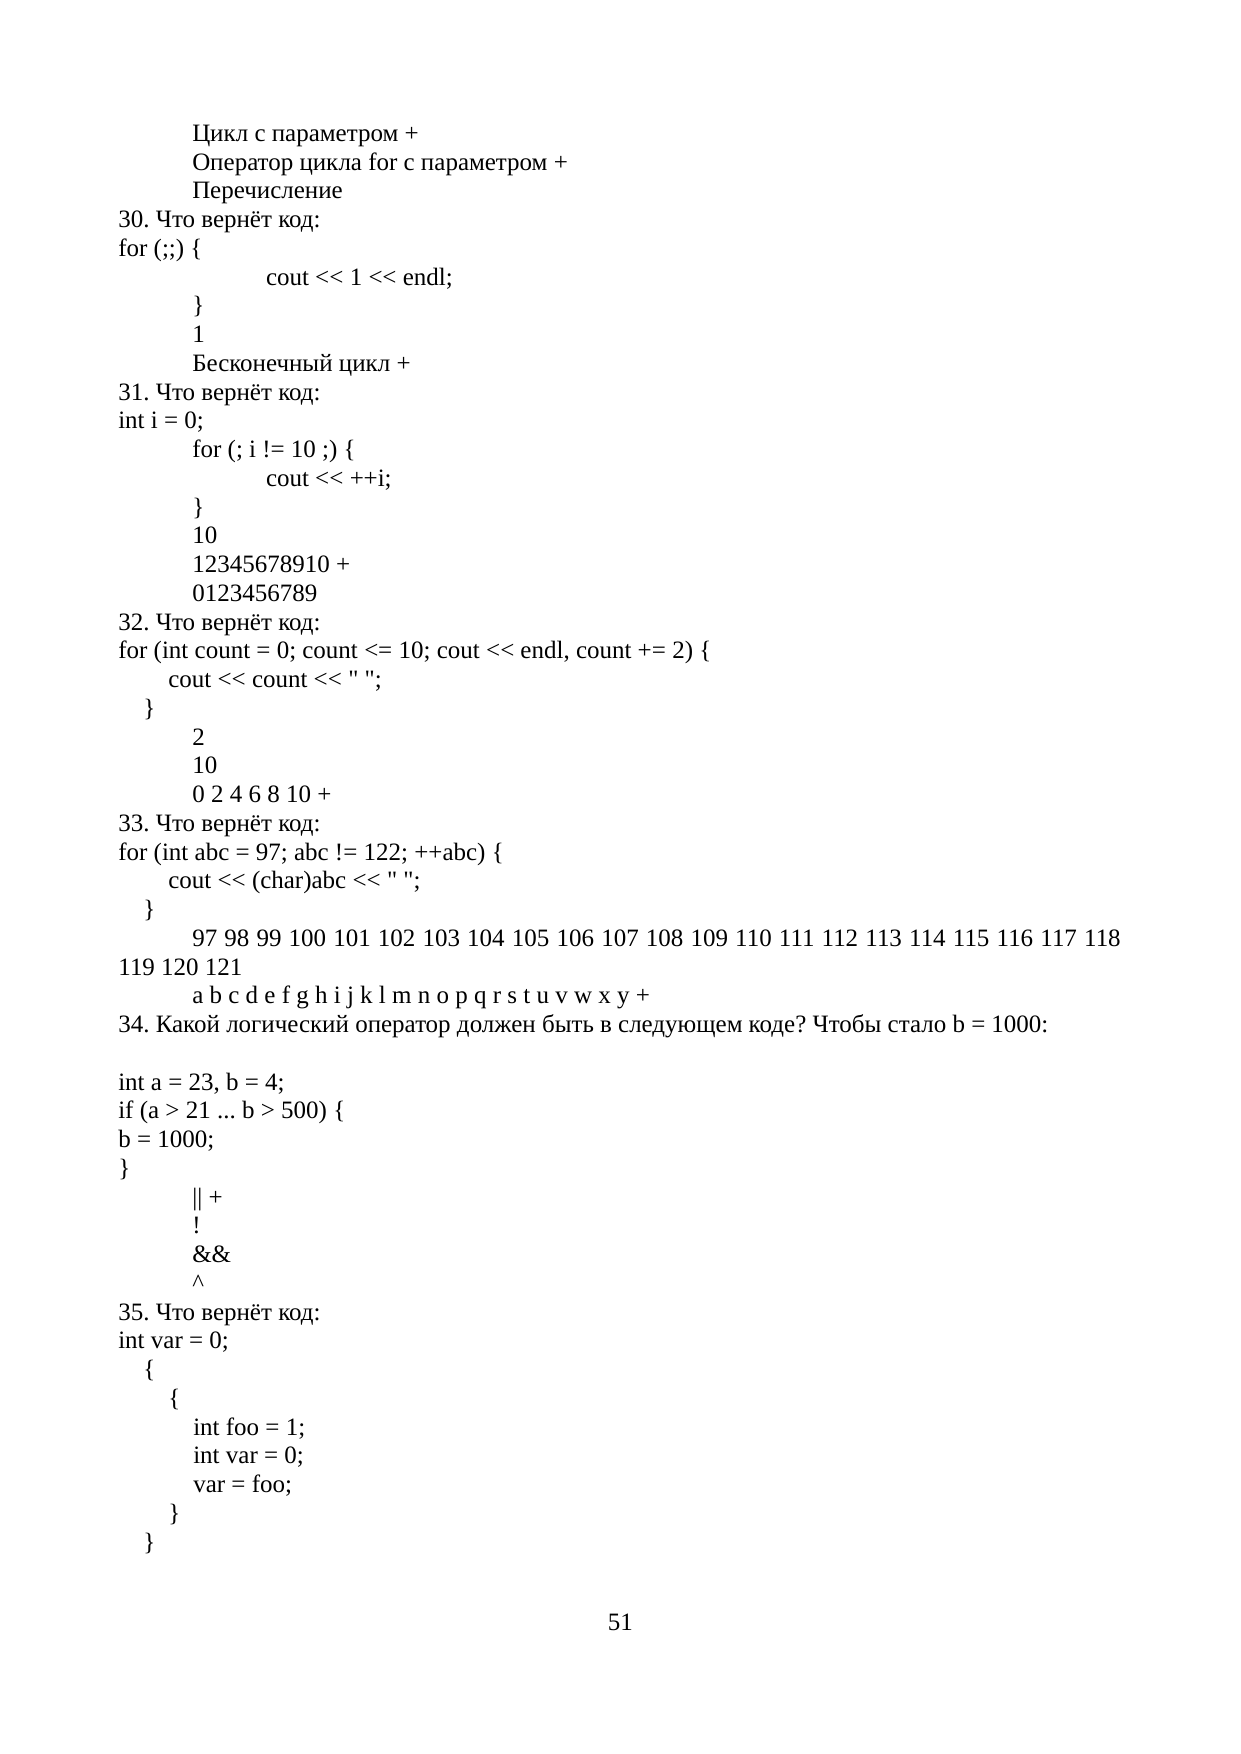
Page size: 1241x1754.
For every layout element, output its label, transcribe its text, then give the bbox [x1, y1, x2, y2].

text Перечисление [118, 176, 1122, 204]
text 31. Что вернёт код: [118, 377, 1122, 406]
text } [118, 894, 1122, 923]
text int foo = 1; [118, 1412, 1122, 1441]
text 34. Какой логический оператор должен быть в следующем коде? Чтобы стало b = 1000: [118, 1009, 1122, 1038]
text for (int abc = 97; abc != 122; ++abc) { [118, 837, 1122, 866]
text if (a > 21 ... b > 500) { [118, 1096, 1122, 1124]
text } [118, 1153, 1122, 1182]
text for (int count = 0; count <= 10; cout << endl, count += 2) { [118, 636, 1122, 664]
text cout << count << " "; [118, 664, 1122, 693]
text || + [118, 1182, 1122, 1211]
text 10 [118, 521, 1122, 549]
text } [118, 291, 1122, 319]
text 30. Что вернёт код: [118, 204, 1122, 233]
text 0123456789 [118, 578, 1122, 607]
text Бесконечный цикл + [118, 348, 1122, 377]
text Цикл с параметром + [118, 118, 1122, 147]
text } [118, 492, 1122, 521]
text 1 [118, 319, 1122, 348]
text cout << 1 << endl; [118, 262, 1122, 291]
text { [118, 1383, 1122, 1412]
text cout << ++i; [118, 463, 1122, 492]
text int a = 23, b = 4; [118, 1067, 1122, 1096]
text int i = 0; [118, 406, 1122, 434]
text cout << (char)abc << " "; [118, 866, 1122, 894]
text Оператор цикла for с параметром + [118, 147, 1122, 176]
text 12345678910 + [118, 549, 1122, 578]
text int var = 0; [118, 1441, 1122, 1469]
text 10 [118, 751, 1122, 779]
text a b c d e f g h i j k l m n o p q r s t u v w x y + [118, 981, 1122, 1009]
text } [118, 693, 1122, 722]
text ! [118, 1211, 1122, 1239]
text 32. Что вернёт код: [118, 607, 1122, 636]
text 97 98 99 100 101 102 103 104 105 106 107 108 109 110 111 112 113 114 115 116 117 118 119 120 121 [118, 923, 1122, 981]
text var = foo; [118, 1469, 1122, 1498]
text 33. Что вернёт код: [118, 808, 1122, 837]
text 35. Что вернёт код: [118, 1297, 1122, 1326]
text 2 [118, 722, 1122, 751]
text 0 2 4 6 8 10 + [118, 779, 1122, 808]
text { [118, 1354, 1122, 1383]
text && [118, 1239, 1122, 1268]
text ^ [118, 1268, 1122, 1297]
text } [118, 1498, 1122, 1527]
text int var = 0; [118, 1326, 1122, 1354]
text for (; i != 10 ;) { [118, 434, 1122, 463]
text } [118, 1527, 1122, 1556]
text for (;;) { [118, 233, 1122, 262]
text b = 1000; [118, 1124, 1122, 1153]
